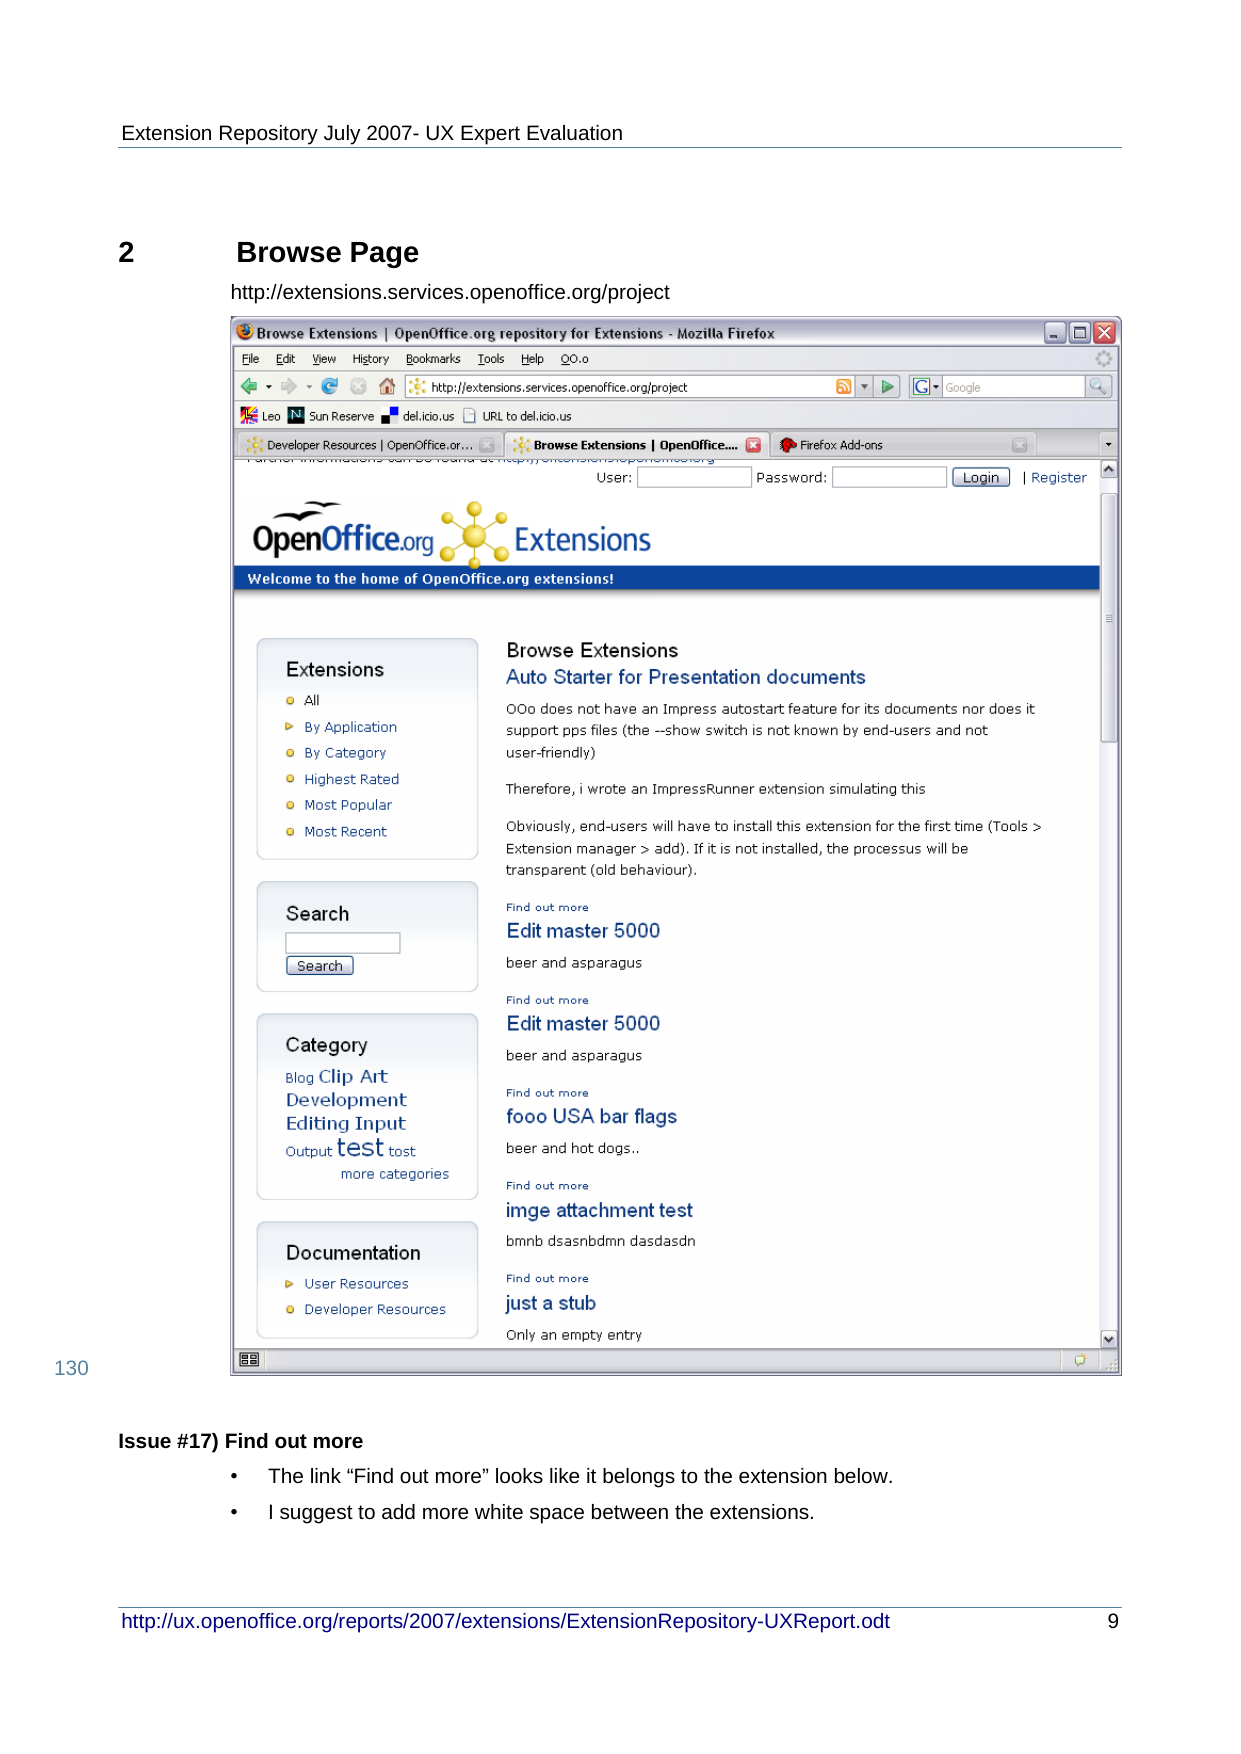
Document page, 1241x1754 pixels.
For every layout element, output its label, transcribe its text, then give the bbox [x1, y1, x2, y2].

picture [230, 316, 1122, 1376]
list The link “Find out more” looks like it belongs to the extension below. [230, 1465, 1122, 1488]
text http://extensions.services.openoffice.org/project [230, 280, 1122, 303]
list I suggest to add more white space between the extensions. [230, 1501, 1122, 1524]
list Find out more [118, 1430, 1122, 1453]
subtitle Browse Page [118, 236, 1122, 268]
